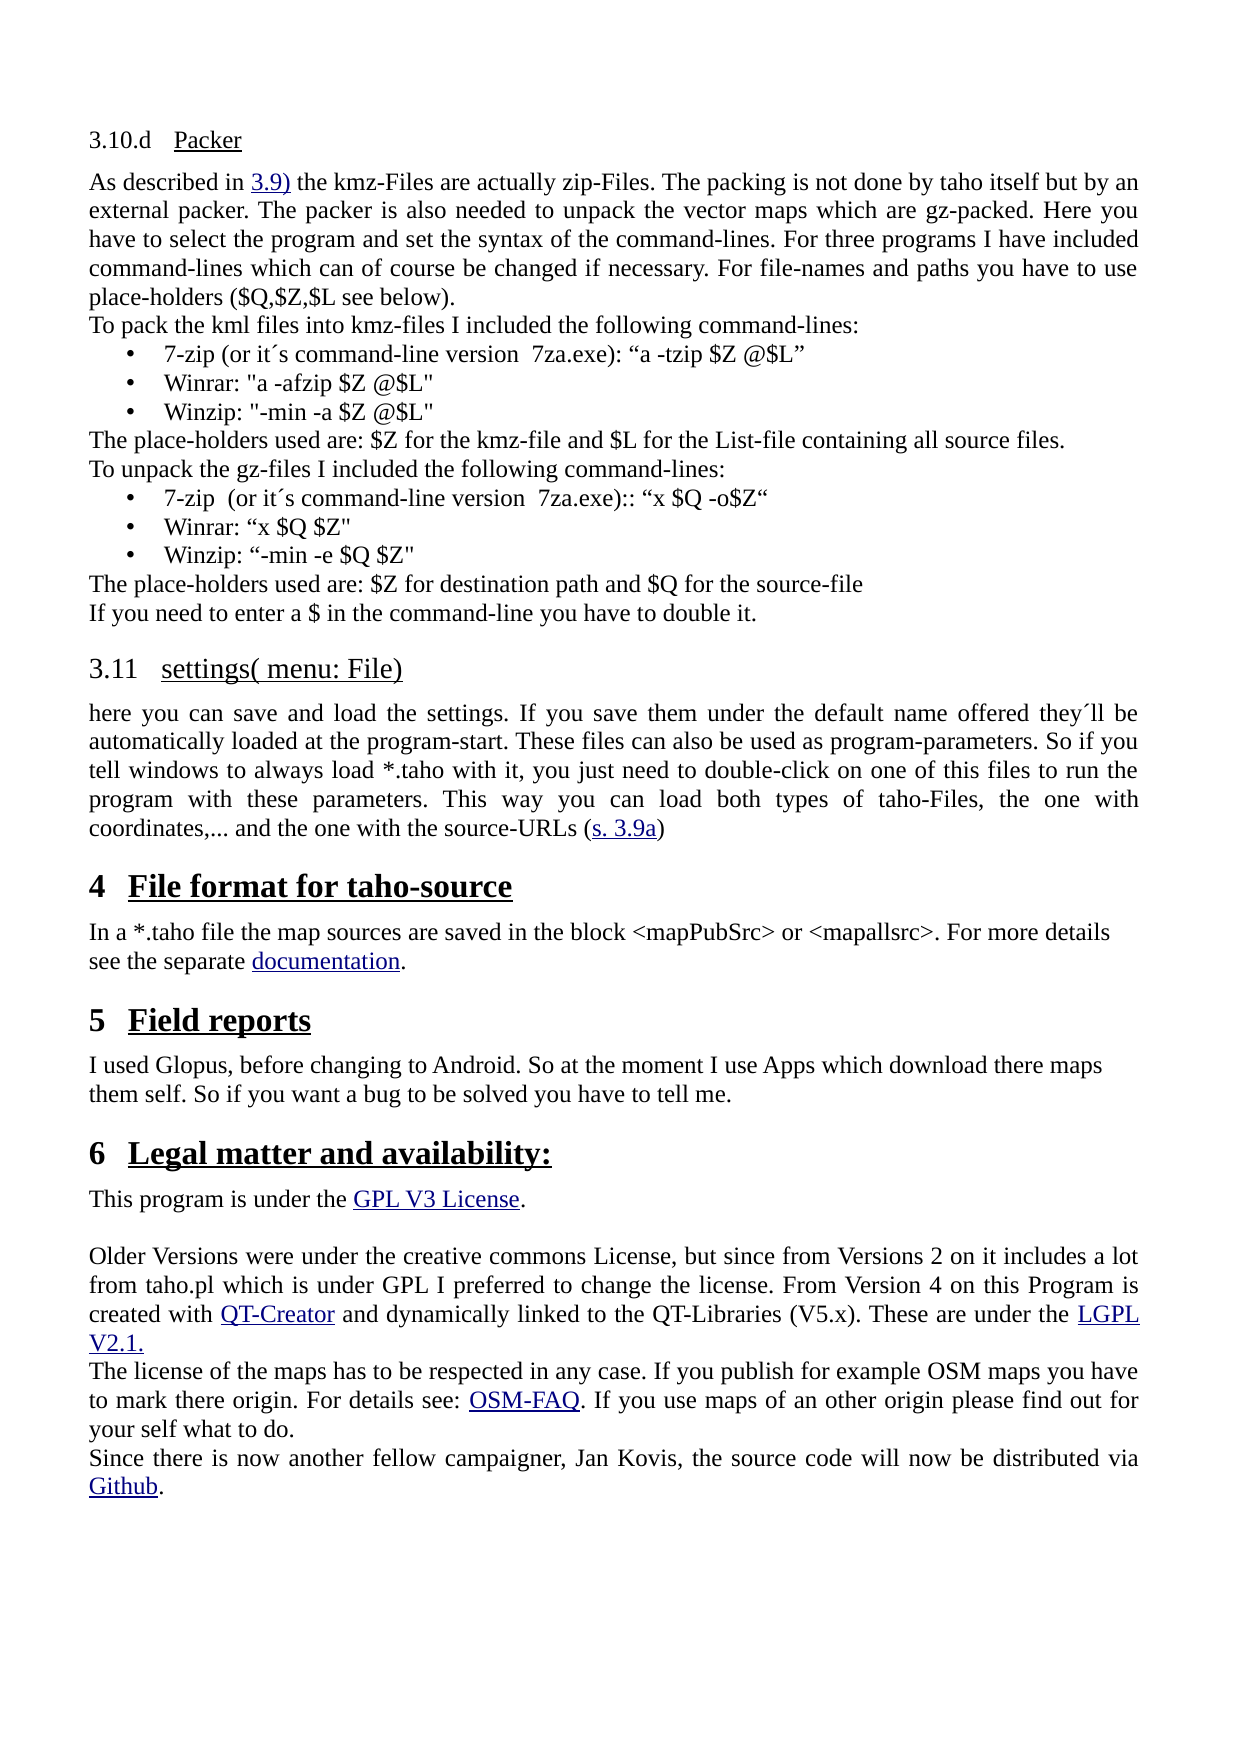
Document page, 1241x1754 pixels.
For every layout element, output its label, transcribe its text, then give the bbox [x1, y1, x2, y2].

subtitle File format for taho-source [88, 866, 1140, 905]
text In a *.taho file the map sources are saved in the block <mapPubSrc> or <mapallsrc>. For more details see the separate documentation. [88, 917, 1140, 975]
subtitle Packer [88, 125, 1140, 154]
text To unpack the gz-files I included the following command-lines: [88, 454, 1140, 483]
text The license of the maps has to be respected in any case. If you publish for example OSM maps you have to mark there origin. For details see: OSM-FAQ. If you use maps of an other origin please find out for your self what to do. [88, 1356, 1140, 1443]
text The place-holders used are: $Z for destination path and $Q for the source-file [88, 569, 1140, 598]
text Since there is now another fellow campaigner, Jan Kovis, the source code will now be distributed via Github. [88, 1443, 1140, 1500]
subtitle Legal matter and availability: [88, 1133, 1140, 1171]
list 7-zip (or it´s command-line version 7za.exe):: “x $Q -o$Z“ [126, 483, 1140, 512]
list Winrar: “x $Q $Z" [126, 512, 1140, 540]
text here you can save and load the settings. If you save them under the default name offered they´ll be automatically loaded at the program-start. These files can also be used as program-parameters. So if you tell windows to always load *.taho with it, you just need to double-click on one of this files to run the program with these parameters. This way you can load both types of taho-Files, the one with coordinates,... and the one with the source-URLs (s. 3.9a) [88, 698, 1140, 841]
text Older Versions were under the creative commons License, but since from Versions 2 on it includes a lot from taho.pl which is under GPL I preferred to change the license. From Version 4 on this Program is created with QT-Creator and dynamically linked to the QT-Libraries (V5.x). These are under the LGPL V2.1. [88, 1241, 1140, 1356]
text I used Glopus, before changing to Android. So at the moment I use Apps which download there maps them self. So if you want a bug to be solved you have to tell me. [88, 1051, 1140, 1108]
text To pack the kml files into kmz-files I included the following command-lines: [88, 310, 1140, 339]
list 7-zip (or it´s command-line version 7za.exe): “a -tzip $Z @$L” [126, 339, 1140, 368]
list Winzip: “-min -e $Q $Z" [126, 540, 1140, 569]
text This program is under the GPL V3 License. [88, 1184, 1140, 1213]
list Winzip: "-min -a $Z @$L" [126, 397, 1140, 425]
text The place-holders used are: $Z for the kmz-file and $L for the List-file containing all source files. [88, 425, 1140, 454]
text If you need to enter a $ in the command-line you have to double it. [88, 598, 1140, 627]
subtitle settings( menu: File) [88, 652, 1140, 685]
subtitle Field reports [88, 1000, 1140, 1038]
text As described in 3.9) the kmz-Files are actually zip-Files. The packing is not done by taho itself but by an external packer. The packer is also needed to unpack the vector maps which are gz-packed. Here you have to select the program and set the syntax of the command-lines. For three programs I have included command-lines which can of course be changed if necessary. For file-names and paths you have to use place-holders ($Q,$Z,$L see below). [88, 167, 1140, 310]
list Winrar: "a -afzip $Z @$L" [126, 368, 1140, 397]
